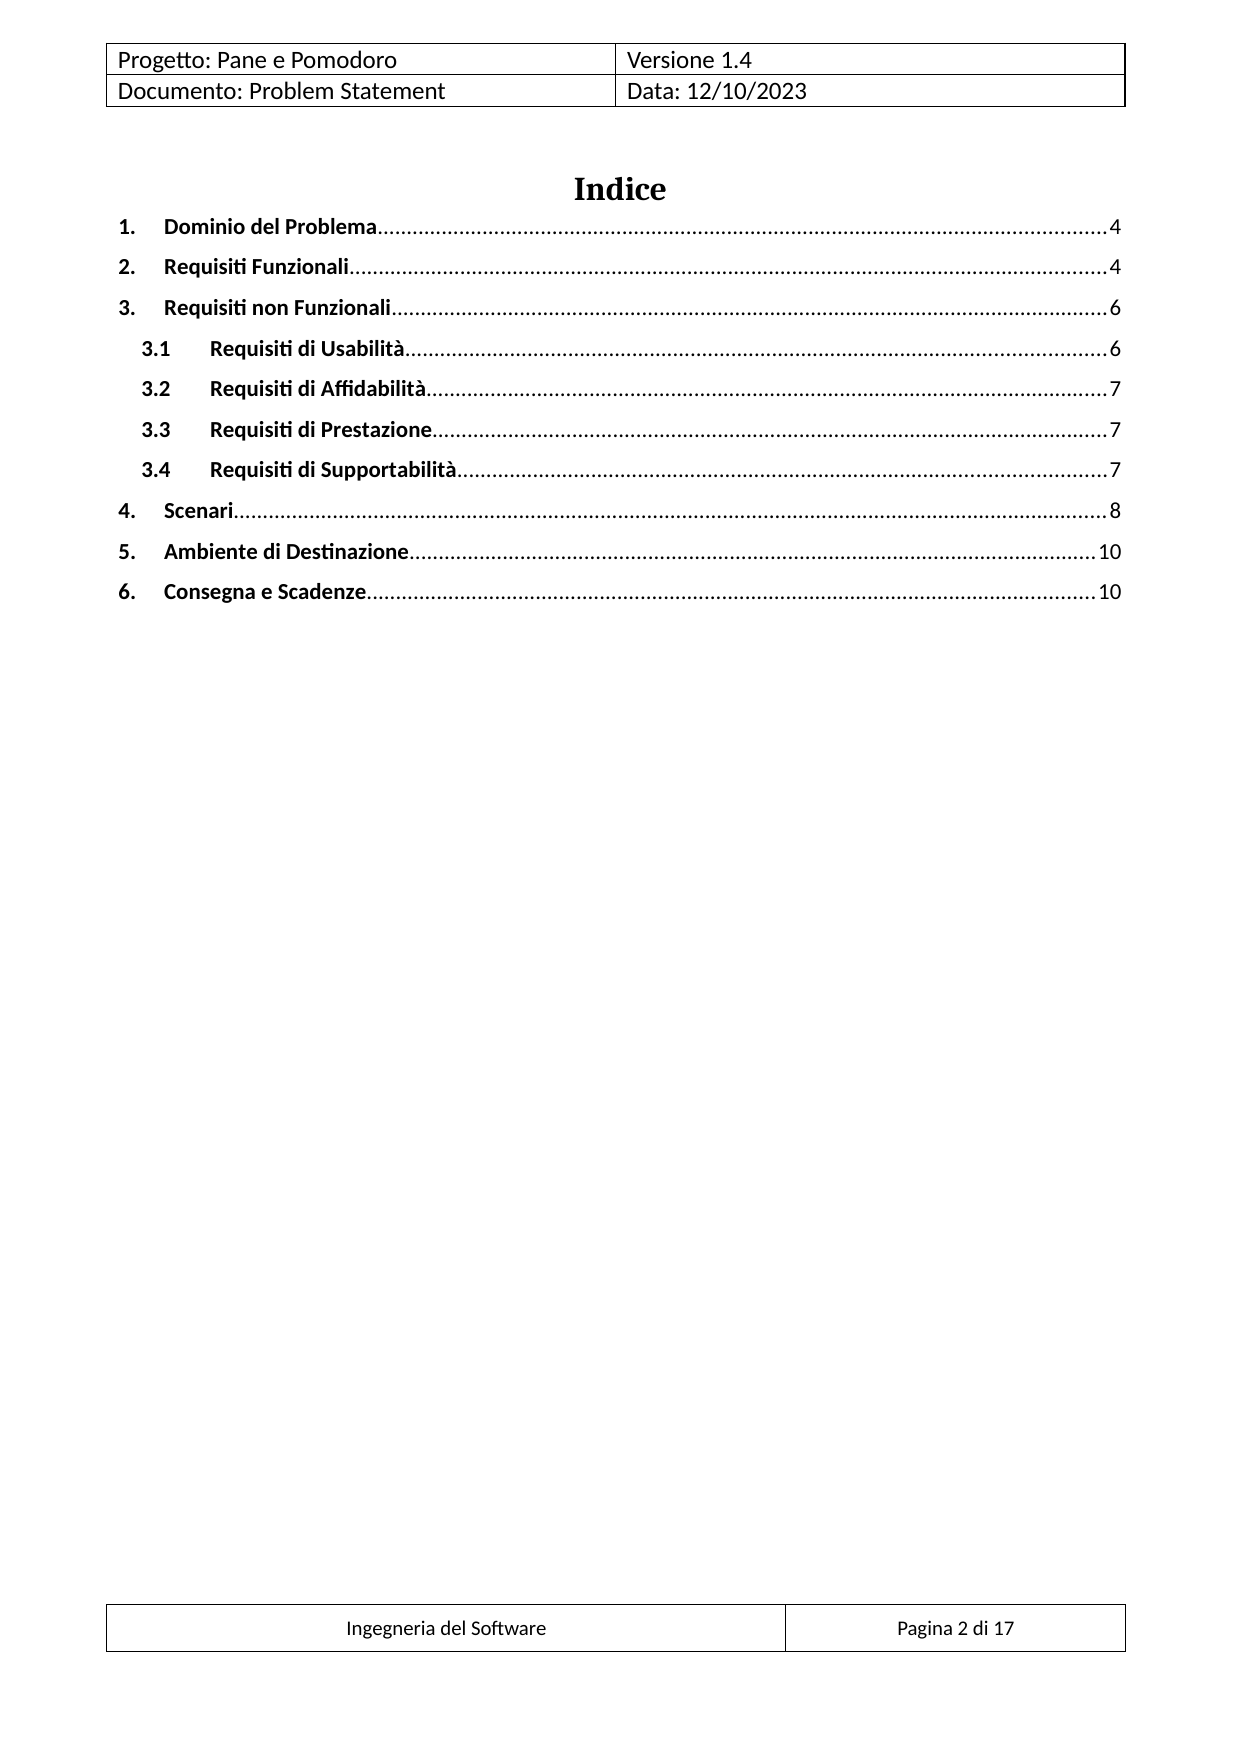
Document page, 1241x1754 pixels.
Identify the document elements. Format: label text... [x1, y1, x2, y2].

subtitle Indice [118, 171, 1122, 209]
text 3.2 Requisiti di Affidabilità 7 [141, 374, 1122, 402]
text 3.3 Requisiti di Prestazione 7 [141, 415, 1122, 443]
text 5. Ambiente di Destinazione 10 [118, 537, 1122, 565]
text 3.4 Requisiti di Supportabilità 7 [141, 456, 1122, 484]
text 3. Requisiti non Funzionali 6 [118, 293, 1122, 321]
text 3.1 Requisiti di Usabilità 6 [141, 334, 1122, 362]
text 4. Scenari 8 [118, 496, 1122, 524]
text 2. Requisiti Funzionali 4 [118, 252, 1122, 281]
text 1. Dominio del Problema 4 [118, 212, 1122, 240]
text 6. Consegna e Scadenze 10 [118, 577, 1122, 606]
